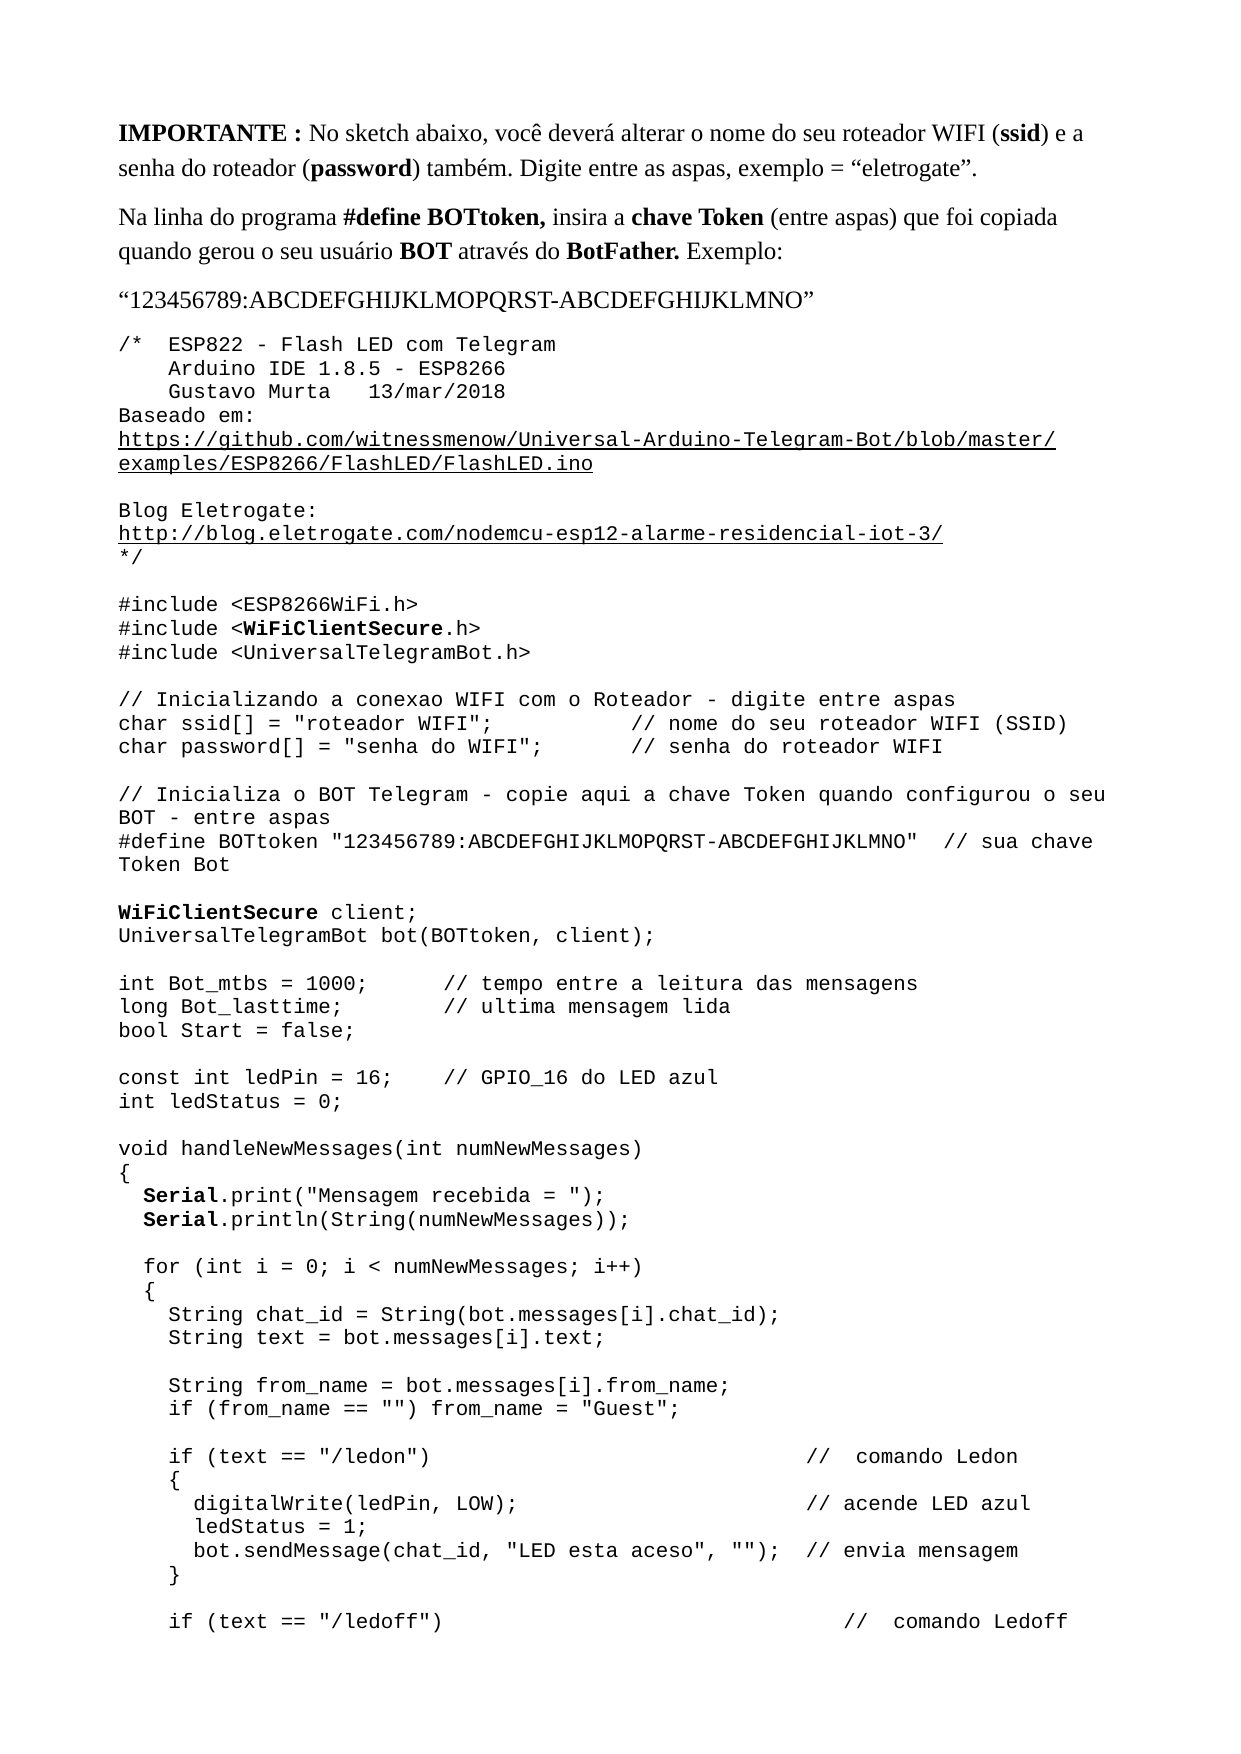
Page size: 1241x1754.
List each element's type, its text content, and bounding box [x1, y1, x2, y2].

text Blog Eletrogate: [118, 500, 1122, 523]
text { [118, 1162, 1122, 1186]
text Serial.println(String(numNewMessages)); [118, 1209, 1122, 1233]
text long Bot_lasttime; // ultima mensagem lida [118, 996, 1122, 1020]
text bool Start = false; [118, 1020, 1122, 1044]
text const int ledPin = 16; // GPIO_16 do LED azul [118, 1067, 1122, 1091]
text “123456789:ABCDEFGHIJKLMOPQRST-ABCDEFGHIJKLMNO” [118, 285, 1122, 314]
text char ssid[] = "roteador WIFI"; // nome do seu roteador WIFI (SSID) [118, 713, 1122, 736]
text Na linha do programa #define BOTtoken, insira a chave Token (entre aspas) que foi copiada quando gerou o seu usuário BOT através do BotFather. Exemplo: [118, 202, 1122, 265]
text #include <UniversalTelegramBot.h> [118, 642, 1122, 665]
text if (text == "/ledon") // comando Ledon [118, 1446, 1122, 1469]
text for (int i = 0; i < numNewMessages; i++) [118, 1256, 1122, 1280]
text // Inicializa o BOT Telegram - copie aqui a chave Token quando configurou o seu BOT - entre aspas [118, 783, 1122, 831]
text IMPORTANTE : No sketch abaixo, você deverá alterar o nome do seu roteador WIFI (ssid) e a senha do roteador (password) também. Digite entre as aspas, exemplo = “eletrogate”. [118, 118, 1122, 181]
text int Bot_mtbs = 1000; // tempo entre a leitura das mensagens [118, 973, 1122, 996]
text String from_name = bot.messages[i].from_name; [118, 1375, 1122, 1398]
text http://blog.eletrogate.com/nodemcu-esp12-alarme-residencial-iot-3/ [118, 523, 1122, 547]
text void handleNewMessages(int numNewMessages) [118, 1138, 1122, 1162]
text String chat_id = String(bot.messages[i].chat_id); [118, 1304, 1122, 1327]
text char password[] = "senha do WIFI"; // senha do roteador WIFI [118, 736, 1122, 760]
text if (text == "/ledoff") // comando Ledoff [118, 1611, 1122, 1635]
text #include <ESP8266WiFi.h> [118, 594, 1122, 618]
text */ [118, 547, 1122, 571]
text bot.sendMessage(chat_id, "LED esta aceso", ""); // envia mensagem [118, 1540, 1122, 1564]
text ledStatus = 1; [118, 1517, 1122, 1540]
text digitalWrite(ledPin, LOW); // acende LED azul [118, 1493, 1122, 1517]
text #define BOTtoken "123456789:ABCDEFGHIJKLMOPQRST-ABCDEFGHIJKLMNO" // sua chave Token Bot [118, 831, 1122, 878]
text if (from_name == "") from_name = "Guest"; [118, 1398, 1122, 1422]
text String text = bot.messages[i].text; [118, 1327, 1122, 1351]
text UniversalTelegramBot bot(BOTtoken, client); [118, 925, 1122, 949]
text int ledStatus = 0; [118, 1091, 1122, 1114]
text Gustavo Murta 13/mar/2018 [118, 382, 1122, 405]
text { [118, 1280, 1122, 1304]
text /* ESP822 - Flash LED com Telegram [118, 334, 1122, 358]
text // Inicializando a conexao WIFI com o Roteador - digite entre aspas [118, 689, 1122, 713]
text WiFiClientSecure client; [118, 902, 1122, 925]
text https://github.com/witnessmenow/Universal-Arduino-Telegram-Bot/blob/master/examples/ESP8266/FlashLED/FlashLED.ino [118, 429, 1122, 476]
text Baseado em: [118, 405, 1122, 429]
text Arduino IDE 1.8.5 - ESP8266 [118, 358, 1122, 382]
text { [118, 1469, 1122, 1493]
text Serial.print("Mensagem recebida = "); [118, 1186, 1122, 1209]
text #include <WiFiClientSecure.h> [118, 618, 1122, 642]
text } [118, 1564, 1122, 1587]
